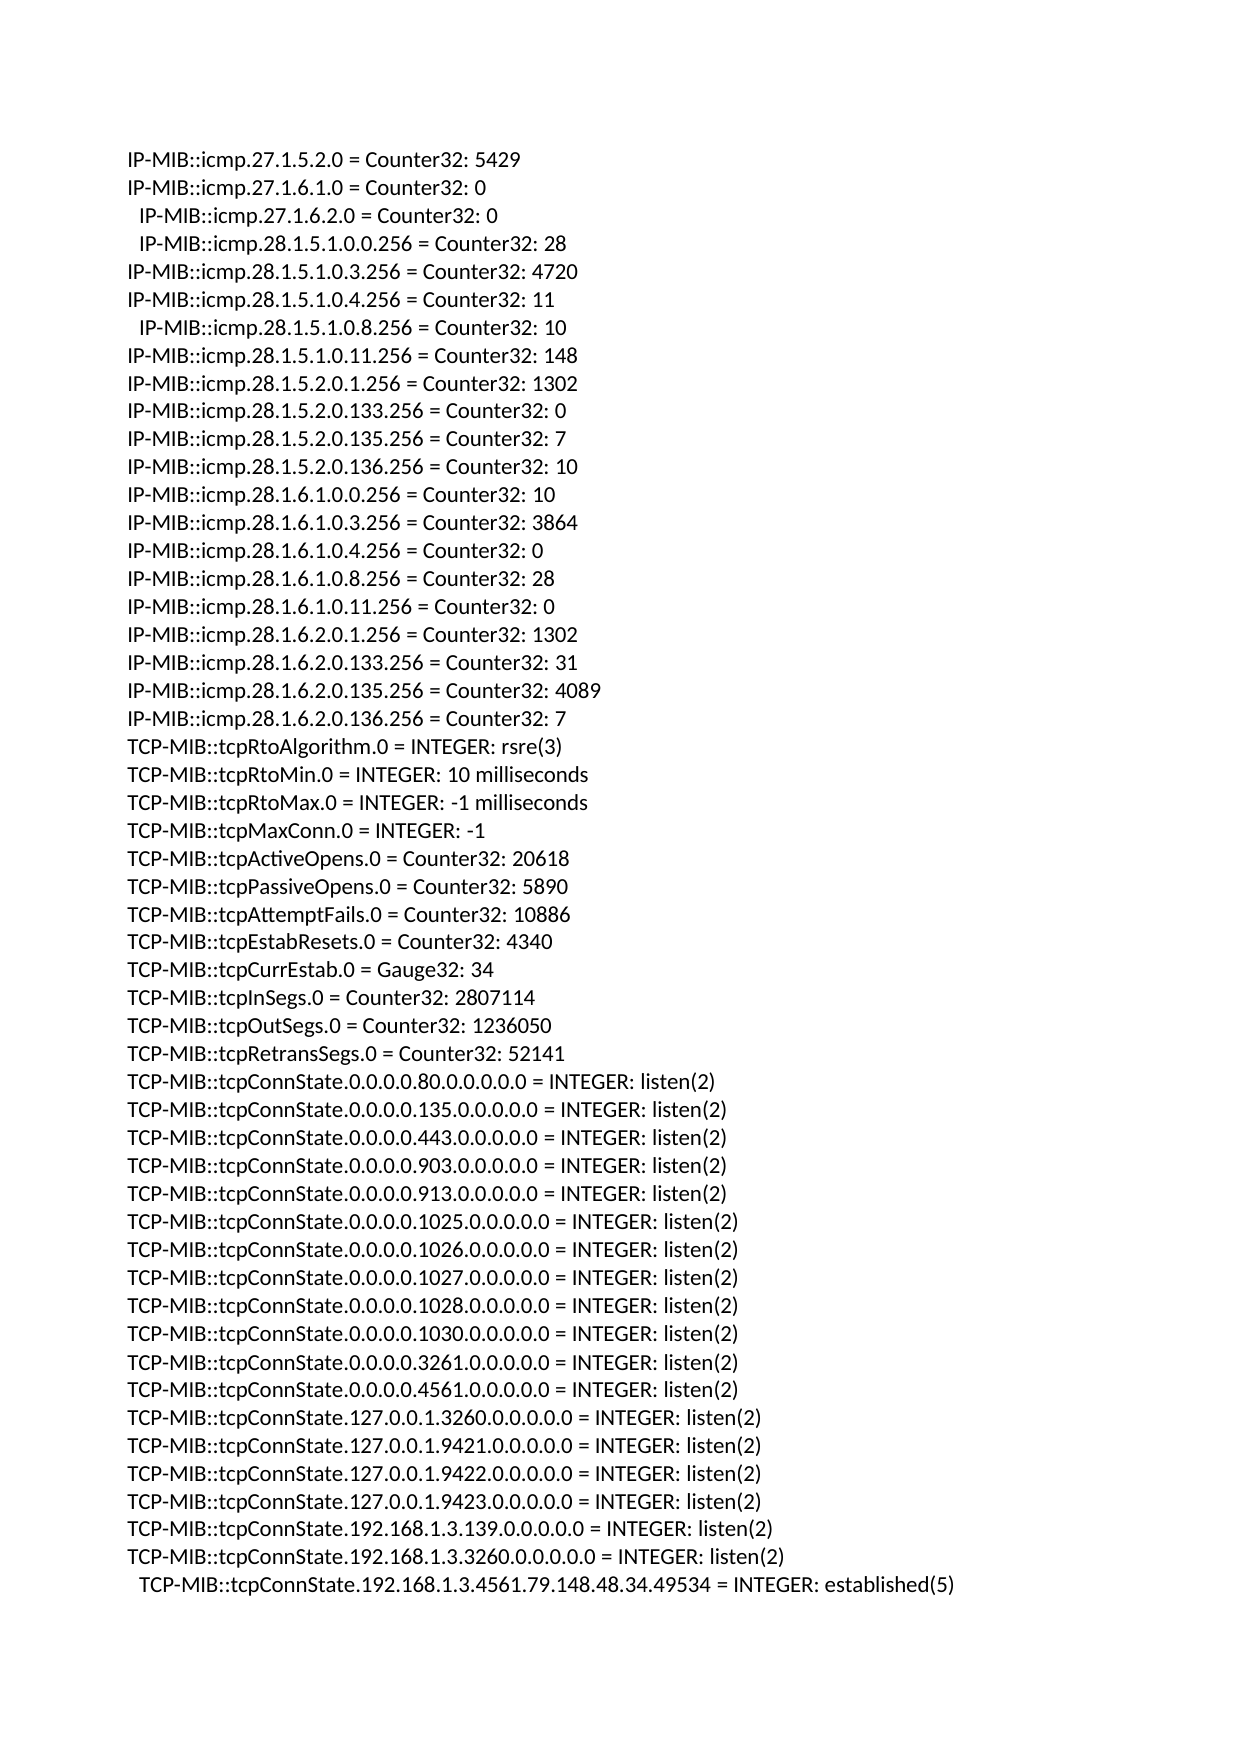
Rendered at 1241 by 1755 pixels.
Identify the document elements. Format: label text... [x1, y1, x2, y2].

text IP-MIB::icmp.27.1.5.2.0 = Counter32: 5429 IP-MIB::icmp.27.1.6.1.0 = Counter32: 0 [127, 145, 537, 201]
text IP-MIB::icmp.28.1.6.2.0.1.256 = Counter32: 1302 IP-MIB::icmp.28.1.6.2.0.133.256 = Counter32: 31 [127, 620, 595, 676]
text TCP-MIB::tcpInSegs.0 = Counter32: 2807114 TCP-MIB::tcpOutSegs.0 = Counter32: 1236050 TCP-MIB::tcpRetransSegs.0 = Counter32: 52141 [127, 983, 582, 1067]
text TCP-MIB::tcpRtoAlgorithm.0 = INTEGER: rsre(3) TCP-MIB::tcpRtoMin.0 = INTEGER: 10 milliseconds TCP-MIB::tcpRtoMax.0 = INTEGER: -1 milliseconds TCP-MIB::tcpMaxConn.0 = INTEGER: -1 [127, 732, 605, 844]
text IP-MIB::icmp.28.1.5.1.0.11.256 = Counter32: 148 IP-MIB::icmp.28.1.5.2.0.1.256 = Counter32: 1302 IP-MIB::icmp.28.1.5.2.0.133.256 = Counter32: 0 IP-MIB::icmp.28.1.5.2.0.135.256 = Counter32: 7 IP-MIB::icmp.28.1.5.2.0.136.256 = Counter32: 10 IP-MIB::icmp.28.1.6.1.0.0.256 = Counter32: 10 [127, 341, 595, 508]
text IP-MIB::icmp.28.1.6.1.0.3.256 = Counter32: 3864 IP-MIB::icmp.28.1.6.1.0.4.256 = Counter32: 0 [127, 508, 594, 564]
text TCP-MIB::tcpActiveOpens.0 = Counter32: 20618 TCP-MIB::tcpPassiveOpens.0 = Counter32: 5890 TCP-MIB::tcpAttemptFails.0 = Counter32: 10886 TCP-MIB::tcpEstabResets.0 = Counter32: 4340 TCP-MIB::tcpCurrEstab.0 = Gauge32: 34 [127, 844, 588, 983]
text IP-MIB::icmp.28.1.5.1.0.3.256 = Counter32: 4720 IP-MIB::icmp.28.1.5.1.0.4.256 = Counter32: 11 [127, 257, 594, 313]
text IP-MIB::icmp.28.1.5.1.0.0.256 = Counter32: 28 [139, 229, 1066, 257]
text IP-MIB::icmp.28.1.5.1.0.8.256 = Counter32: 10 [139, 313, 1066, 341]
text IP-MIB::icmp.27.1.6.2.0 = Counter32: 0 [139, 201, 1066, 229]
text IP-MIB::icmp.28.1.6.2.0.135.256 = Counter32: 4089 IP-MIB::icmp.28.1.6.2.0.136.256 = Counter32: 7 [127, 676, 618, 732]
text IP-MIB::icmp.28.1.6.1.0.8.256 = Counter32: 28 IP-MIB::icmp.28.1.6.1.0.11.256 = Counter32: 0 [127, 564, 571, 620]
text TCP-MIB::tcpConnState.127.0.0.1.3260.0.0.0.0.0 = INTEGER: listen(2) TCP-MIB::tcpConnState.127.0.0.1.9421.0.0.0.0.0 = INTEGER: listen(2) TCP-MIB::tcpConnState.127.0.0.1.9422.0.0.0.0.0 = INTEGER: listen(2) TCP-MIB::tcpConnState.127.0.0.1.9423.0.0.0.0.0 = INTEGER: listen(2) TCP-MIB::tcpConnState.192.168.1.3.139.0.0.0.0.0 = INTEGER: listen(2) TCP-MIB::tcpConnState.192.168.1.3.3260.0.0.0.0.0 = INTEGER: listen(2) [127, 1404, 804, 1570]
text TCP-MIB::tcpConnState.0.0.0.0.80.0.0.0.0.0 = INTEGER: listen(2) TCP-MIB::tcpConnState.0.0.0.0.135.0.0.0.0.0 = INTEGER: listen(2) TCP-MIB::tcpConnState.0.0.0.0.443.0.0.0.0.0 = INTEGER: listen(2) TCP-MIB::tcpConnState.0.0.0.0.903.0.0.0.0.0 = INTEGER: listen(2) TCP-MIB::tcpConnState.0.0.0.0.913.0.0.0.0.0 = INTEGER: listen(2) TCP-MIB::tcpConnState.0.0.0.0.1025.0.0.0.0.0 = INTEGER: listen(2) TCP-MIB::tcpConnState.0.0.0.0.1026.0.0.0.0.0 = INTEGER: listen(2) TCP-MIB::tcpConnState.0.0.0.0.1027.0.0.0.0.0 = INTEGER: listen(2) TCP-MIB::tcpConnState.0.0.0.0.1028.0.0.0.0.0 = INTEGER: listen(2) TCP-MIB::tcpConnState.0.0.0.0.1030.0.0.0.0.0 = INTEGER: listen(2) TCP-MIB::tcpConnState.0.0.0.0.3261.0.0.0.0.0 = INTEGER: listen(2) TCP-MIB::tcpConnState.0.0.0.0.4561.0.0.0.0.0 = INTEGER: listen(2) [127, 1067, 757, 1404]
text TCP-MIB::tcpConnState.192.168.1.3.4561.79.148.48.34.49534 = INTEGER: established(5) [139, 1570, 1066, 1598]
